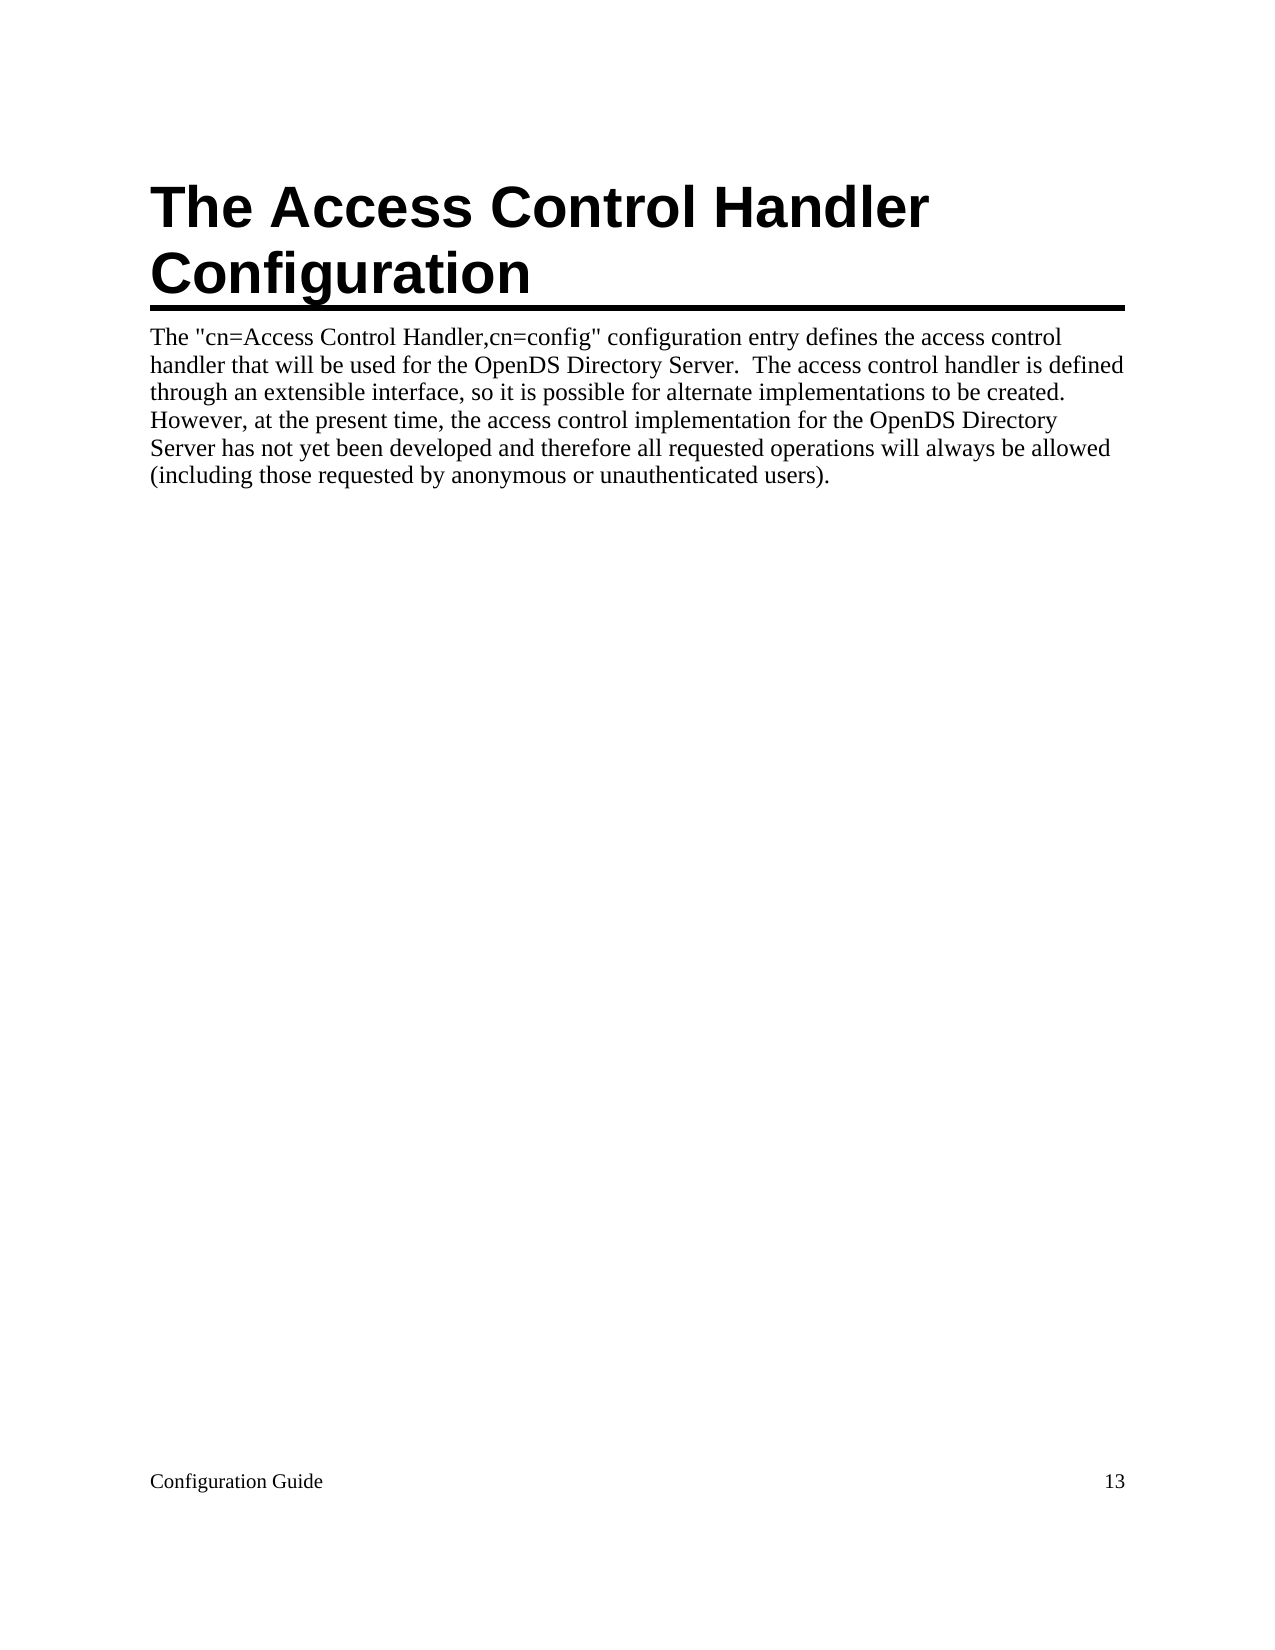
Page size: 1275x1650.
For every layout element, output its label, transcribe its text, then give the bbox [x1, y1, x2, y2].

subtitle The Access Control Handler Configuration [150, 175, 1125, 305]
text The "cn=Access Control Handler,cn=config" configuration entry defines the access control handler that will be used for the OpenDS Directory Server. The access control handler is defined through an extensible interface, so it is possible for alternate implementations to be created. However, at the present time, the access control implementation for the OpenDS Directory Server has not yet been developed and therefore all requested operations will always be allowed (including those requested by anonymous or unauthenticated users). [150, 323, 1125, 489]
